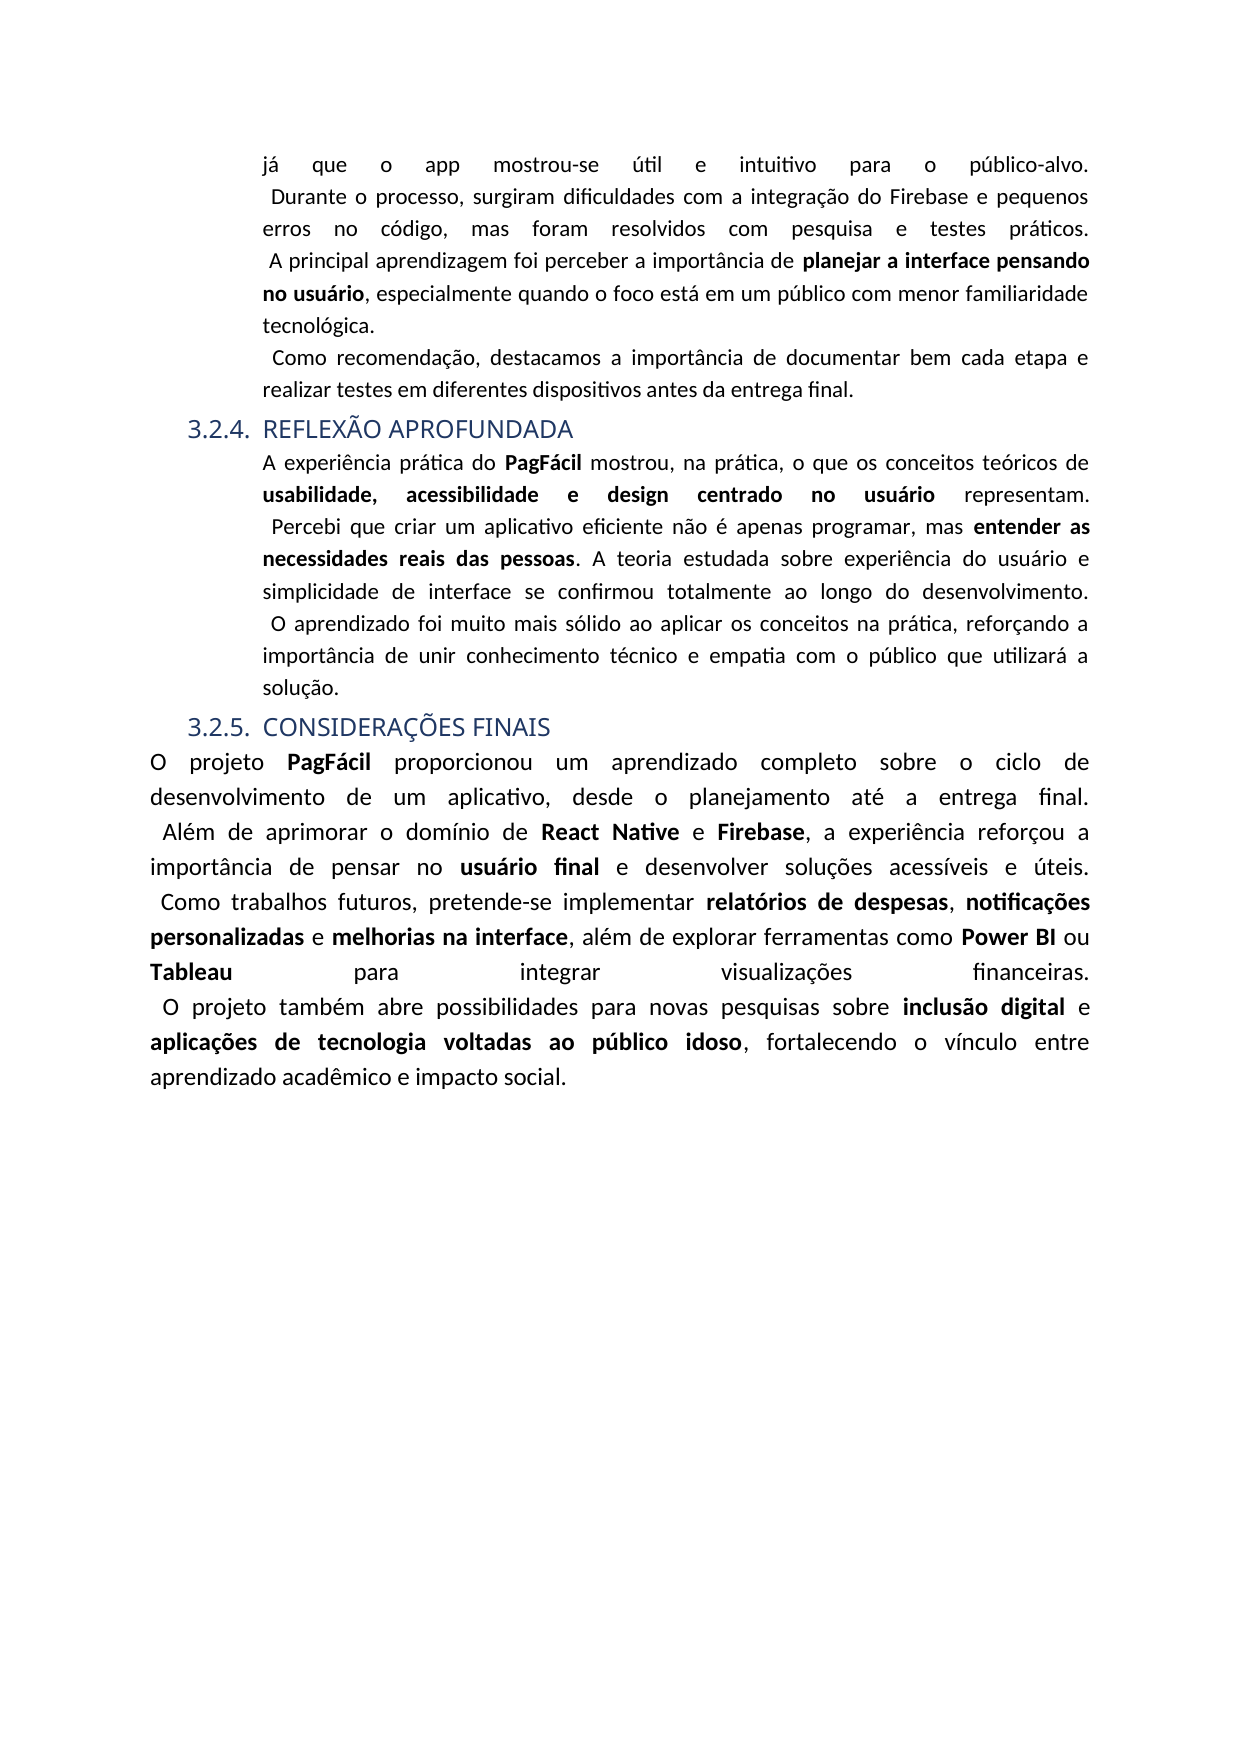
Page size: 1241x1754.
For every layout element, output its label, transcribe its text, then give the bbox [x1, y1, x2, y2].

list REFLEXÃO APROFUNDADA [187, 412, 1090, 446]
list CONSIDERAÇÕES FINAIS [187, 710, 1090, 744]
list já que o app mostrou-se útil e intuitivo para o público-alvo. Durante o processo, surgiram dificuldades com a integração do Firebase e pequenos erros no código, mas foram resolvidos com pesquisa e testes práticos. A principal aprendizagem foi perceber a importância de planejar a interface pensando no usuário, especialmente quando o foco está em um público com menor familiaridade tecnológica. Como recomendação, destacamos a importância de documentar bem cada etapa e realizar testes em diferentes dispositivos antes da entrega final. [262, 150, 1090, 403]
text O projeto PagFácil proporcionou um aprendizado completo sobre o ciclo de desenvolvimento de um aplicativo, desde o planejamento até a entrega final. Além de aprimorar o domínio de React Native e Firebase, a experiência reforçou a importância de pensar no usuário final e desenvolver soluções acessíveis e úteis. Como trabalhos futuros, pretende-se implementar relatórios de despesas, notificações personalizadas e melhorias na interface, além de explorar ferramentas como Power BI ou Tableau para integrar visualizações financeiras. O projeto também abre possibilidades para novas pesquisas sobre inclusão digital e aplicações de tecnologia voltadas ao público idoso, fortalecendo o vínculo entre aprendizado acadêmico e impacto social. [150, 746, 1090, 1092]
list A experiência prática do PagFácil mostrou, na prática, o que os conceitos teóricos de usabilidade, acessibilidade e design centrado no usuário representam. Percebi que criar um aplicativo eficiente não é apenas programar, mas entender as necessidades reais das pessoas. A teoria estudada sobre experiência do usuário e simplicidade de interface se confirmou totalmente ao longo do desenvolvimento. O aprendizado foi muito mais sólido ao aplicar os conceitos na prática, reforçando a importância de unir conhecimento técnico e empatia com o público que utilizará a solução. [262, 448, 1090, 701]
